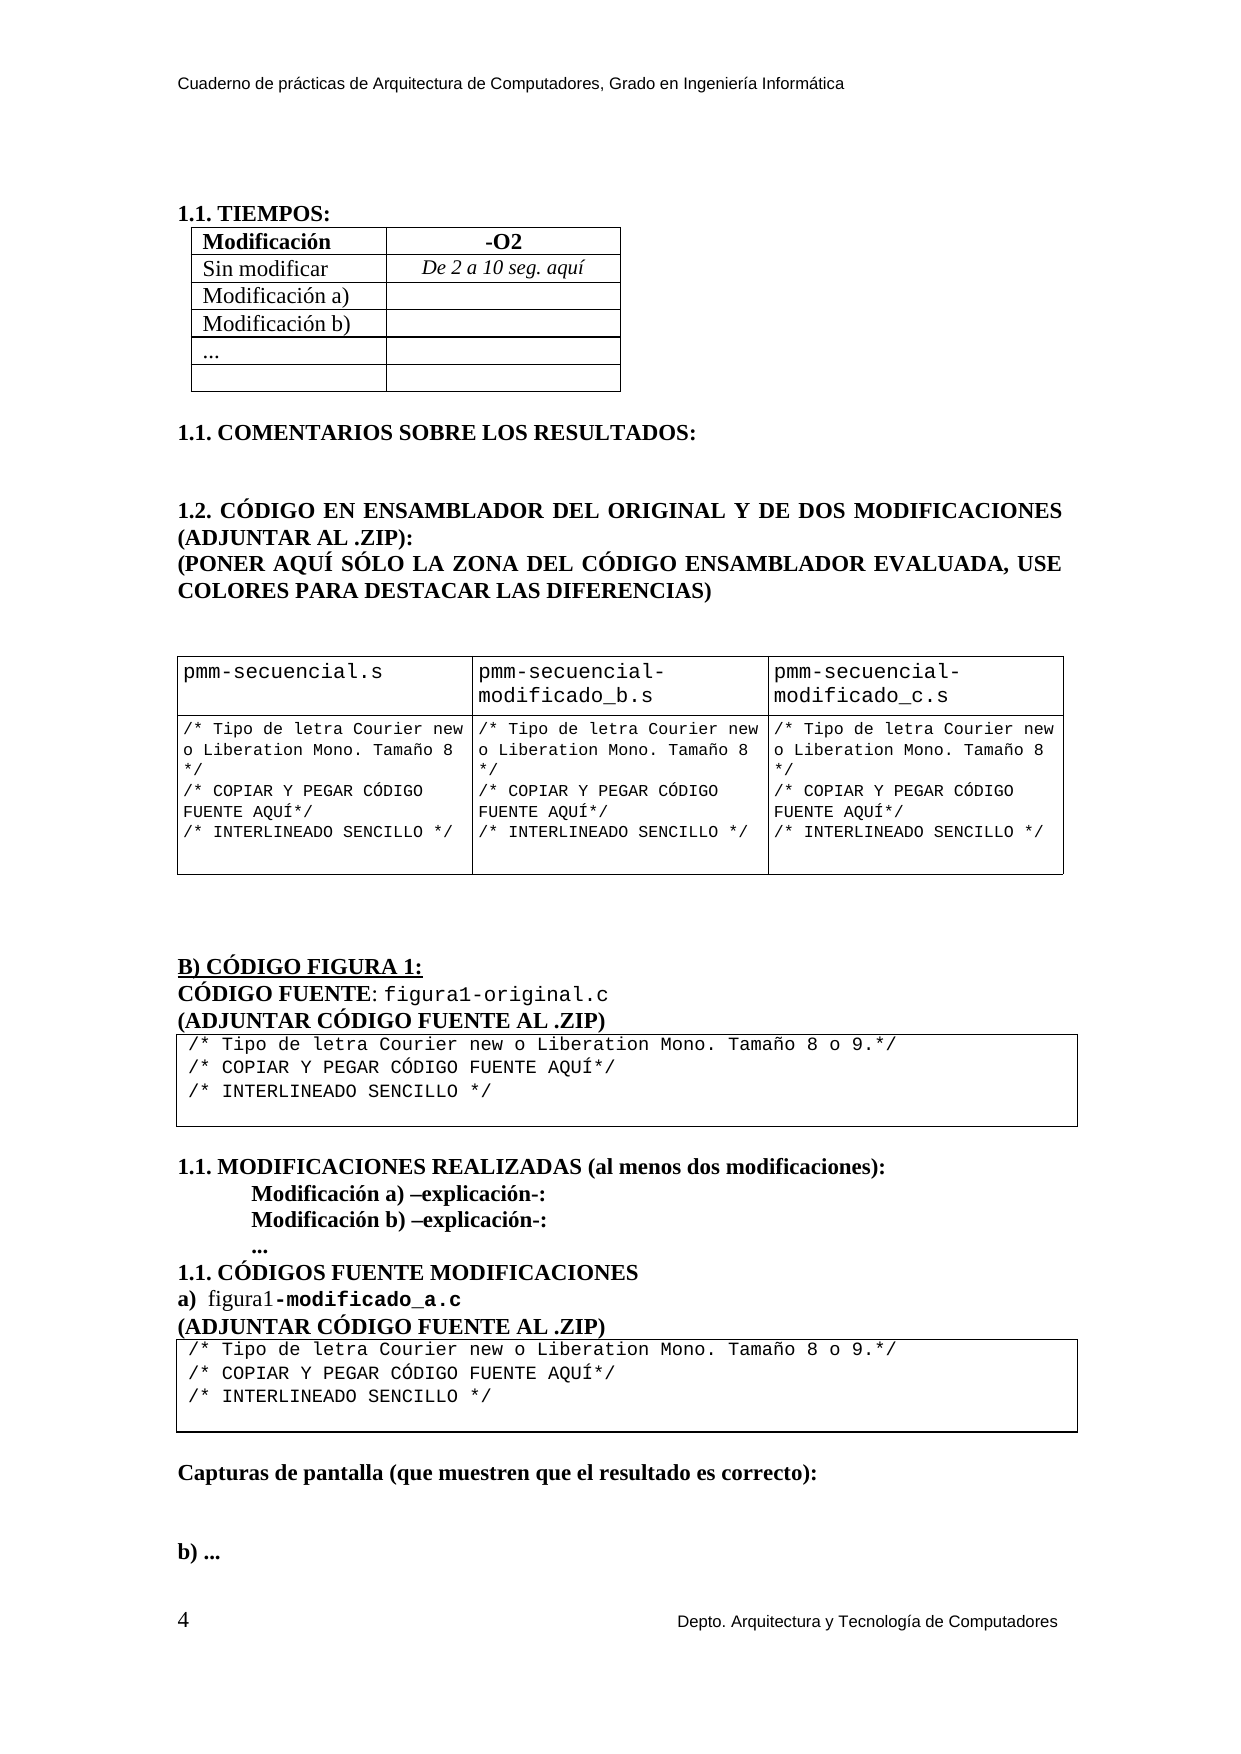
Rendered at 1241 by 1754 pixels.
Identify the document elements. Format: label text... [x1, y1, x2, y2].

text 1.1. CÓDIGOS FUENTE MODIFICACIONES [177, 1259, 1063, 1285]
table_cell De 2 a 10 seg. aquí [387, 255, 620, 282]
table_header pmm-secuencial.s [178, 657, 472, 714]
text CÓDIGO FUENTE: figura1-original.c [177, 980, 1063, 1007]
table_cell /* Tipo de letra Courier new o Liberation Mono. Tamaño 8 */ /* COPIAR Y PEGAR CÓDIGO FUENTE AQUÍ*/ /* INTERLINEADO SENCILLO */ [473, 716, 768, 874]
text (ADJUNTAR CÓDIGO FUENTE AL .ZIP) [177, 1007, 1063, 1034]
text (ADJUNTAR CÓDIGO FUENTE AL .ZIP) [177, 1313, 1063, 1339]
table_header -O2 [387, 228, 620, 254]
table_cell /* Tipo de letra Courier new o Liberation Mono. Tamaño 8 */ /* COPIAR Y PEGAR CÓDIGO FUENTE AQUÍ*/ /* INTERLINEADO SENCILLO */ [769, 716, 1063, 874]
text a) figura1-modificado_a.c [177, 1285, 1063, 1313]
table_cell Sin modificar [192, 255, 386, 282]
text 1.1. MODIFICACIONES REALIZADAS (al menos dos modificaciones): [177, 1153, 1063, 1180]
table_cell [387, 338, 620, 364]
text 1.1. COMENTARIOS SOBRE LOS RESULTADOS: [177, 418, 1063, 445]
table_header Modificación [192, 228, 386, 254]
table_header pmm-secuencial-modificado_b.s [473, 657, 768, 714]
table_header /* Tipo de letra Courier new o Liberation Mono. Tamaño 8 o 9.*/ /* COPIAR Y PEGAR CÓDIGO FUENTE AQUÍ*/ /* INTERLINEADO SENCILLO */ [177, 1035, 1077, 1126]
text b) ... [177, 1538, 1063, 1564]
text Modificación b) –explicación-: [177, 1206, 1063, 1232]
text 1.1. TIEMPOS: [177, 200, 1063, 227]
text B) CÓDIGO FIGURA 1: [177, 953, 1063, 980]
table_header /* Tipo de letra Courier new o Liberation Mono. Tamaño 8 o 9.*/ /* COPIAR Y PEGAR CÓDIGO FUENTE AQUÍ*/ /* INTERLINEADO SENCILLO */ [177, 1340, 1077, 1431]
table_cell [192, 365, 386, 391]
table_cell /* Tipo de letra Courier new o Liberation Mono. Tamaño 8 */ /* COPIAR Y PEGAR CÓDIGO FUENTE AQUÍ*/ /* INTERLINEADO SENCILLO */ [178, 716, 472, 874]
text Modificación a) –explicación-: [177, 1180, 1063, 1206]
text 1.2. CÓDIGO EN ENSAMBLADOR DEL ORIGINAL Y DE DOS MODIFICACIONES (ADJUNTAR AL .ZIP): [177, 498, 1063, 550]
table_cell [387, 283, 620, 309]
table_cell Modificación a) [192, 283, 386, 309]
table_header pmm-secuencial-modificado_c.s [769, 657, 1063, 714]
table_cell Modificación b) [192, 310, 386, 336]
text ... [177, 1232, 1063, 1259]
text Capturas de pantalla (que muestren que el resultado es correcto): [177, 1459, 1063, 1485]
table_cell [387, 365, 620, 391]
table_cell ... [192, 338, 386, 364]
text (PONER AQUÍ SÓLO LA ZONA DEL CÓDIGO ENSAMBLADOR EVALUADA, USE COLORES PARA DESTACAR LAS DIFERENCIAS) [177, 550, 1063, 603]
table_cell [387, 310, 620, 336]
